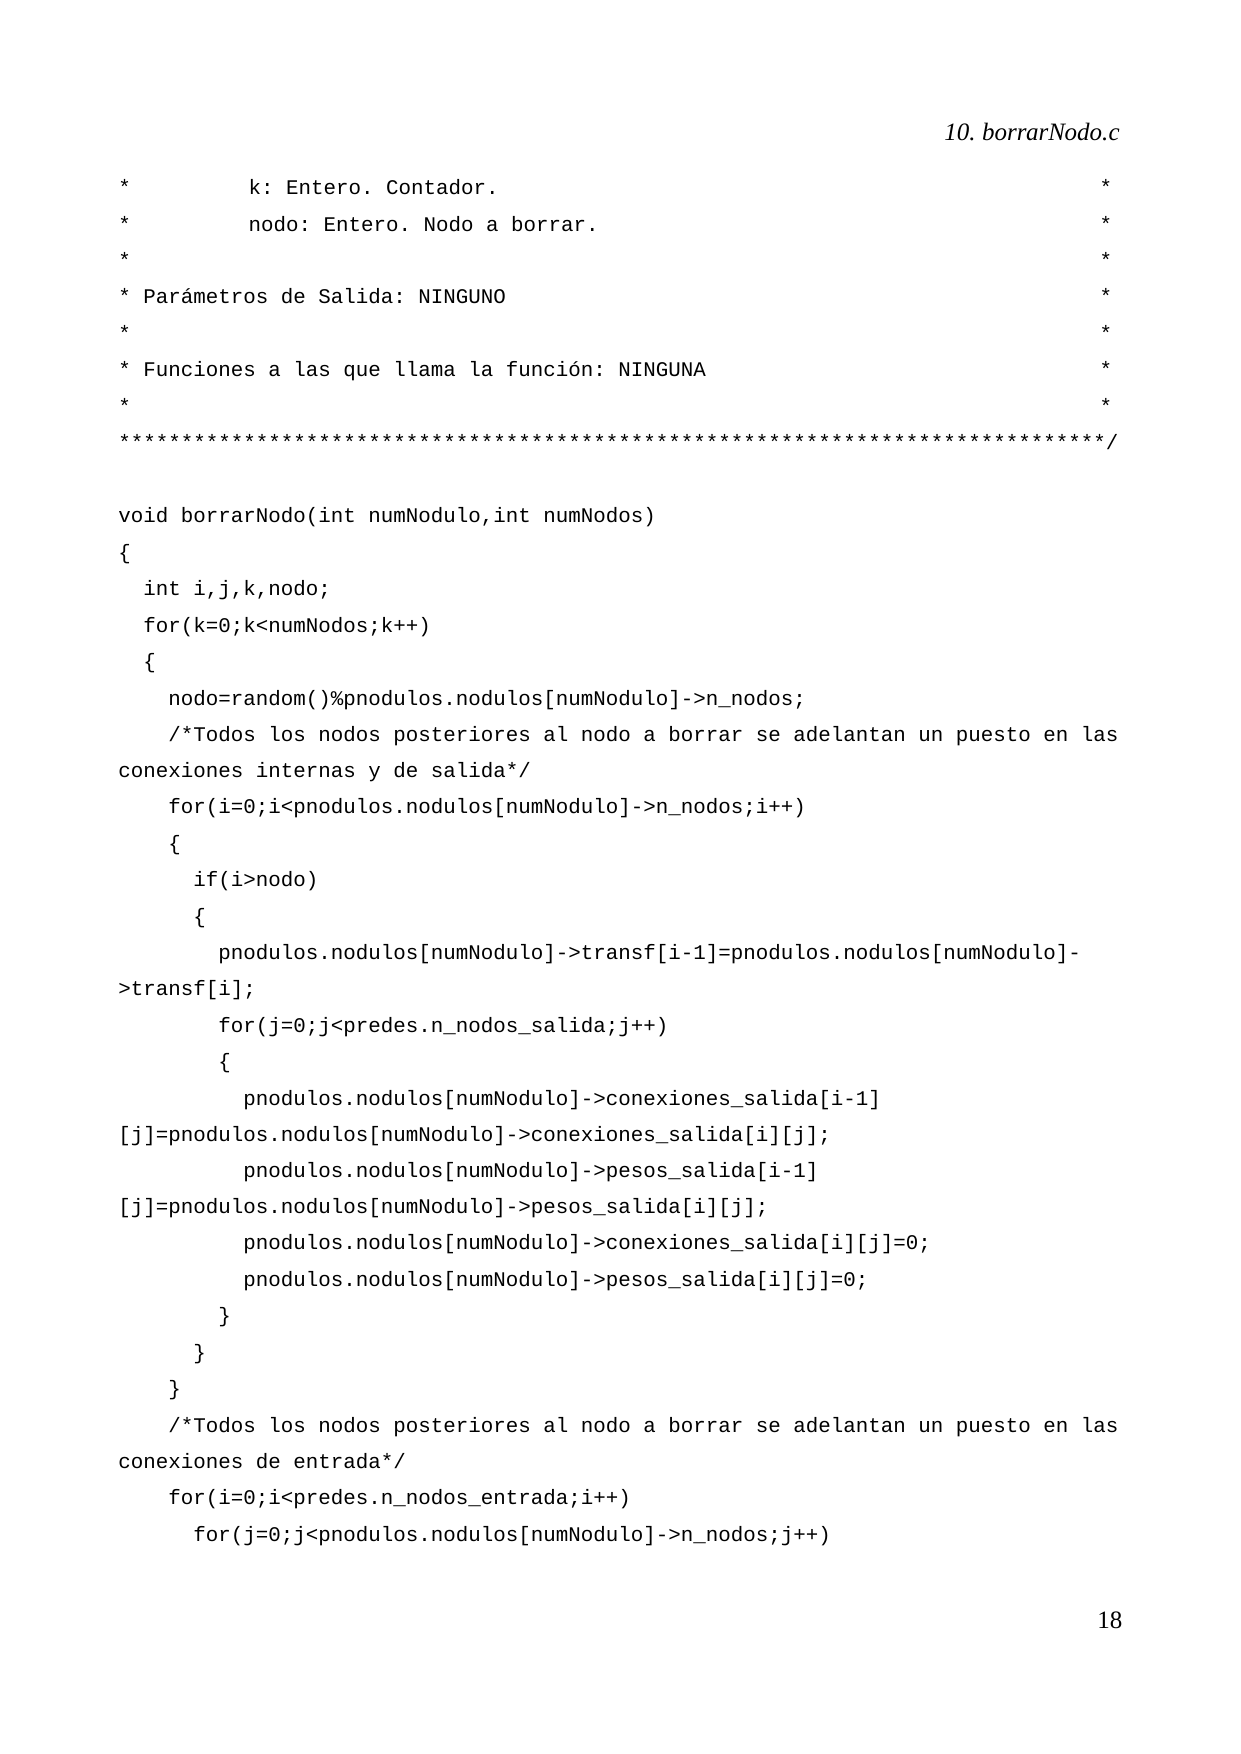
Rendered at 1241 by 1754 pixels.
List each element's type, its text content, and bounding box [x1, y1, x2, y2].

text pnodulos.nodulos[numNodulo]->transf[i-1]=pnodulos.nodulos[numNodulo]->transf[i]; [118, 942, 1122, 1002]
text if(i>nodo) [118, 869, 1122, 893]
text { [118, 1051, 1122, 1075]
text { [118, 906, 1122, 930]
text for(k=0;k<numNodos;k++) [118, 614, 1122, 638]
text * nodo: Entero. Nodo a borrar. * [118, 213, 1122, 237]
text } [118, 1378, 1122, 1402]
text void borrarNodo(int numNodulo,int numNodos) [118, 505, 1122, 529]
text for(i=0;i<predes.n_nodos_entrada;i++) [118, 1487, 1122, 1511]
text nodo=random()%pnodulos.nodulos[numNodulo]->n_nodos; [118, 687, 1122, 711]
text { [118, 542, 1122, 566]
text * * [118, 250, 1122, 274]
text * k: Entero. Contador. * [118, 177, 1122, 201]
text * * [118, 396, 1122, 420]
text for(j=0;j<pnodulos.nodulos[numNodulo]->n_nodos;j++) [118, 1523, 1122, 1547]
text pnodulos.nodulos[numNodulo]->pesos_salida[i-1][j]=pnodulos.nodulos[numNodulo]->pesos_salida[i][j]; [118, 1160, 1122, 1220]
text /*Todos los nodos posteriores al nodo a borrar se adelantan un puesto en las conexiones de entrada*/ [118, 1414, 1122, 1474]
text * Parámetros de Salida: NINGUNO * [118, 286, 1122, 310]
text { [118, 833, 1122, 857]
text * Funciones a las que llama la función: NINGUNA * [118, 359, 1122, 383]
text { [118, 651, 1122, 675]
text } [118, 1342, 1122, 1366]
text int i,j,k,nodo; [118, 578, 1122, 602]
text } [118, 1305, 1122, 1329]
text for(i=0;i<pnodulos.nodulos[numNodulo]->n_nodos;i++) [118, 796, 1122, 820]
text pnodulos.nodulos[numNodulo]->conexiones_salida[i-1][j]=pnodulos.nodulos[numNodulo]->conexiones_salida[i][j]; [118, 1087, 1122, 1147]
text pnodulos.nodulos[numNodulo]->conexiones_salida[i][j]=0; [118, 1232, 1122, 1256]
text for(j=0;j<predes.n_nodos_salida;j++) [118, 1014, 1122, 1038]
text * * [118, 323, 1122, 347]
text /*Todos los nodos posteriores al nodo a borrar se adelantan un puesto en las conexiones internas y de salida*/ [118, 724, 1122, 784]
text pnodulos.nodulos[numNodulo]->pesos_salida[i][j]=0; [118, 1269, 1122, 1293]
text *******************************************************************************/ [118, 432, 1122, 456]
